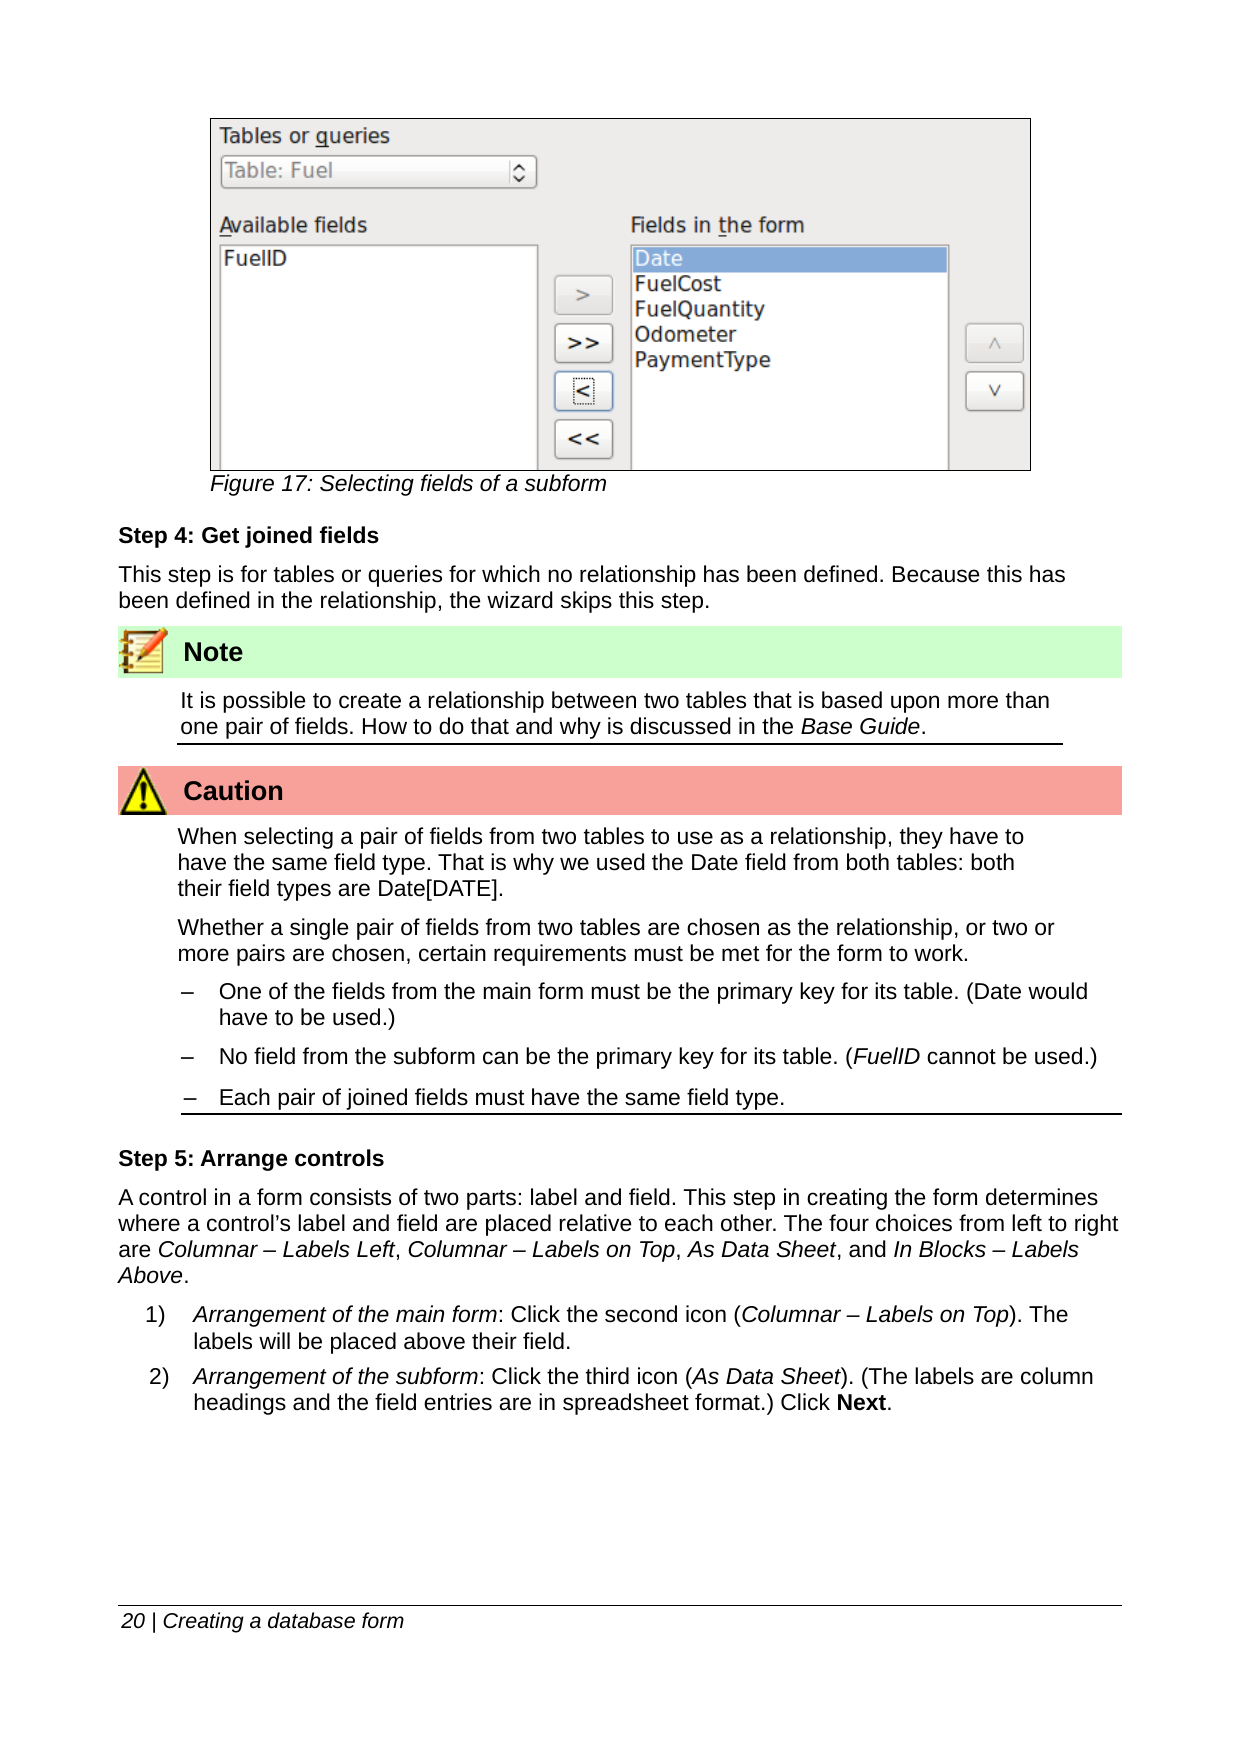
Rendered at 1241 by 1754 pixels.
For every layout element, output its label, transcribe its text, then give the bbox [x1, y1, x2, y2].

text A control in a form consists of two parts: label and field. This step in creating the form determines where a control’s label and field are placed relative to each other. The four choices from left to right are Columnar – Labels Left, Columnar – Labels on Top, As Data Sheet, and In Blocks – Labels Above. [118, 1183, 1122, 1289]
text Whether a single pair of fields from two tables are chosen as the relationship, or two or more pairs are chosen, certain requirements must be met for the form to work. [177, 913, 1063, 966]
text It is possible to create a relationship between two tables that is based upon more than one pair of fields. How to do that and why is discussed in the Base Guide. [177, 684, 1063, 743]
list Arrangement of the main form: Click the second icon (Columnar – Labels on Top). The labels will be placed above their field. [165, 1301, 1122, 1354]
picture [119, 766, 167, 815]
text Step 4: Get joined fields [118, 522, 1122, 548]
text When selecting a pair of fields from two tables to use as a relationship, they have to have the same field type. That is why we used the Date field from both tables: both their field types are Date[DATE]. [177, 823, 1063, 902]
text This step is for tables or queries for which no relationship has been defined. Because this has been defined in the relationship, the wizard skips this step. [118, 561, 1122, 613]
subtitle Note [118, 626, 1122, 678]
list Arrangement of the subform: Click the third icon (As Data Sheet). (The labels are column headings and the field entries are in spreadsheet format.) Click Next. [169, 1363, 1122, 1416]
picture [119, 626, 170, 677]
subtitle Caution [167, 766, 1122, 815]
list No field from the subform can be the primary key for its table. (FuelID cannot be used.) [181, 1043, 1122, 1069]
list One of the fields from the main form must be the primary key for its table. (Date would have to be used.) [181, 978, 1122, 1031]
text Figure 17: Selecting fields of a subform [210, 471, 1031, 496]
text Step 5: Arrange controls [118, 1145, 1122, 1171]
picture [211, 119, 1030, 470]
list Each pair of joined fields must have the same field type. [181, 1081, 1122, 1113]
